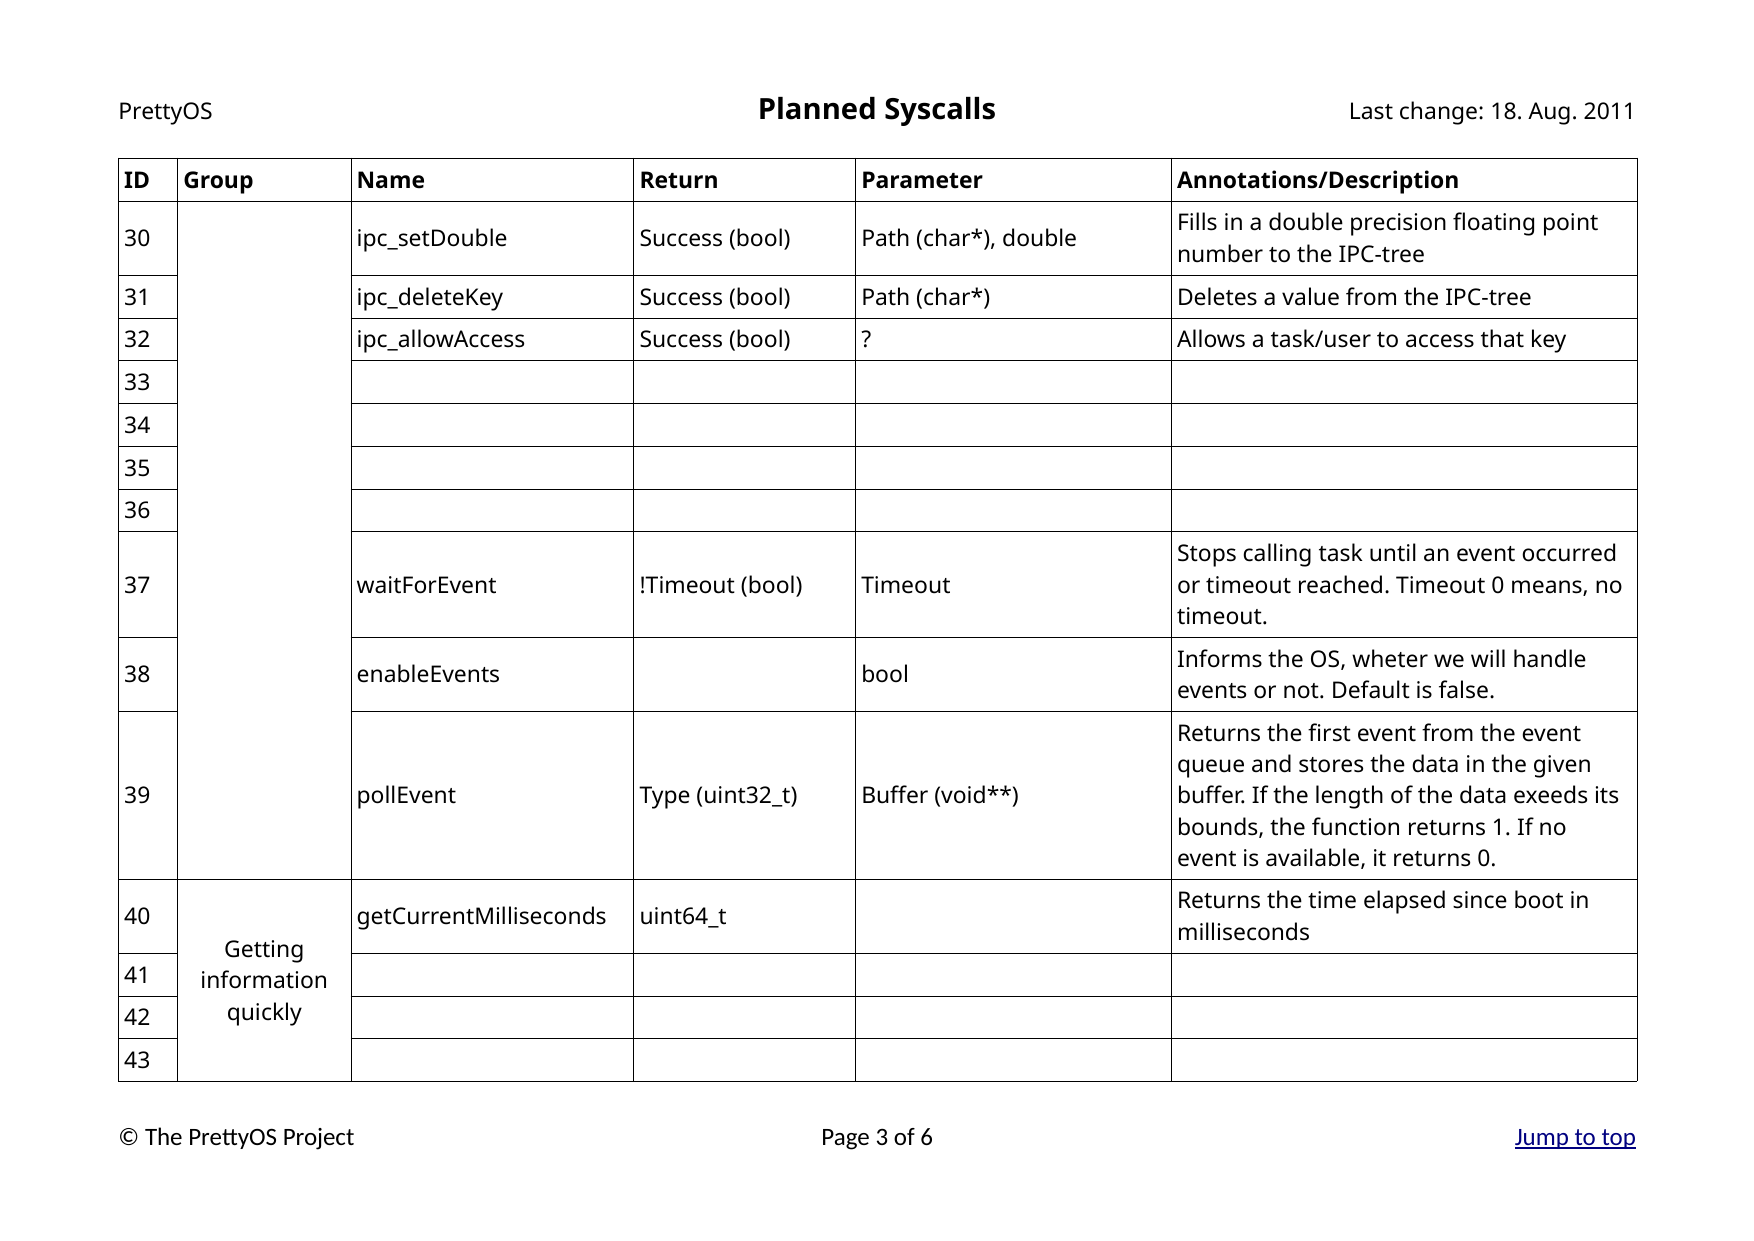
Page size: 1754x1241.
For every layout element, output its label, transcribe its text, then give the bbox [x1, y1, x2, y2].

table_cell ? [856, 319, 1171, 360]
table_cell Buffer (void**) [856, 712, 1171, 879]
table_cell Path (char*) [856, 276, 1171, 317]
table_cell [634, 954, 855, 996]
table_cell Success (bool) [634, 319, 855, 360]
table_cell 37 [119, 532, 177, 637]
table_cell [1172, 954, 1637, 996]
table_cell getCurrentMilliseconds [352, 880, 633, 953]
table_cell Informs the OS, wheter we will handle events or not. Default is false. [1172, 638, 1637, 711]
table_cell ipc_allowAccess [352, 319, 633, 360]
table_cell 35 [119, 447, 177, 489]
table_cell [634, 361, 855, 403]
table_cell Success (bool) [634, 276, 855, 317]
table_cell 43 [119, 1039, 177, 1081]
table_cell [352, 997, 633, 1038]
table_header Annotations/Description [1172, 159, 1637, 201]
table_cell 40 [119, 880, 177, 953]
table_cell [634, 1039, 855, 1081]
table_cell Returns the time elapsed since boot in milliseconds [1172, 880, 1637, 953]
table_cell [856, 490, 1171, 531]
table_cell 34 [119, 404, 177, 446]
table_cell [1172, 1039, 1637, 1081]
table_cell 30 [119, 202, 177, 274]
table_cell [634, 997, 855, 1038]
table_cell 33 [119, 361, 177, 403]
table_cell [1172, 404, 1637, 446]
table_cell [1172, 361, 1637, 403]
table_cell [352, 1039, 633, 1081]
table_cell pollEvent [352, 712, 633, 879]
table_cell [352, 404, 633, 446]
table_cell ipc_deleteKey [352, 276, 633, 317]
table_cell Allows a task/user to access that key [1172, 319, 1637, 360]
table_cell ipc_setDouble [352, 202, 633, 274]
table_cell 42 [119, 997, 177, 1038]
table_cell [634, 404, 855, 446]
table_cell [856, 880, 1171, 953]
table_cell 41 [119, 954, 177, 996]
table_cell [634, 638, 855, 711]
table_cell [634, 490, 855, 531]
table_cell enableEvents [352, 638, 633, 711]
table_cell [856, 1039, 1171, 1081]
table_cell waitForEvent [352, 532, 633, 637]
table_cell [856, 404, 1171, 446]
table_cell 31 [119, 276, 177, 317]
table_cell Success (bool) [634, 202, 855, 274]
table_cell uint64_t [634, 880, 855, 953]
table_cell [856, 361, 1171, 403]
table_cell bool [856, 638, 1171, 711]
table_cell [1172, 490, 1637, 531]
table_cell [352, 490, 633, 531]
table_cell [178, 202, 351, 879]
table_cell 39 [119, 712, 177, 879]
table_cell Fills in a double precision floating point number to the IPC-tree [1172, 202, 1637, 274]
table_cell Stops calling task until an event occurred or timeout reached. Timeout 0 means, no timeout. [1172, 532, 1637, 637]
table_cell [856, 954, 1171, 996]
table_cell [1172, 447, 1637, 489]
table_cell [856, 447, 1171, 489]
table_header Name [352, 159, 633, 201]
table_cell [856, 997, 1171, 1038]
table_cell 38 [119, 638, 177, 711]
table_cell Path (char*), double [856, 202, 1171, 274]
table_cell [352, 447, 633, 489]
table_cell Deletes a value from the IPC-tree [1172, 276, 1637, 317]
table_cell [352, 361, 633, 403]
table_cell !Timeout (bool) [634, 532, 855, 637]
table_cell Timeout [856, 532, 1171, 637]
table_cell [1172, 997, 1637, 1038]
table_cell Getting information quickly [178, 880, 351, 1081]
table_cell [634, 447, 855, 489]
table_cell 32 [119, 319, 177, 360]
table_cell [352, 954, 633, 996]
table_cell Returns the first event from the event queue and stores the data in the given buffer. If the length of the data exeeds its bounds, the function returns 1. If no event is available, it returns 0. [1172, 712, 1637, 879]
table_header Parameter [856, 159, 1171, 201]
table_header Group [178, 159, 351, 201]
table_cell 36 [119, 490, 177, 531]
table_header ID [119, 159, 177, 201]
table_header Return [634, 159, 855, 201]
table_cell Type (uint32_t) [634, 712, 855, 879]
